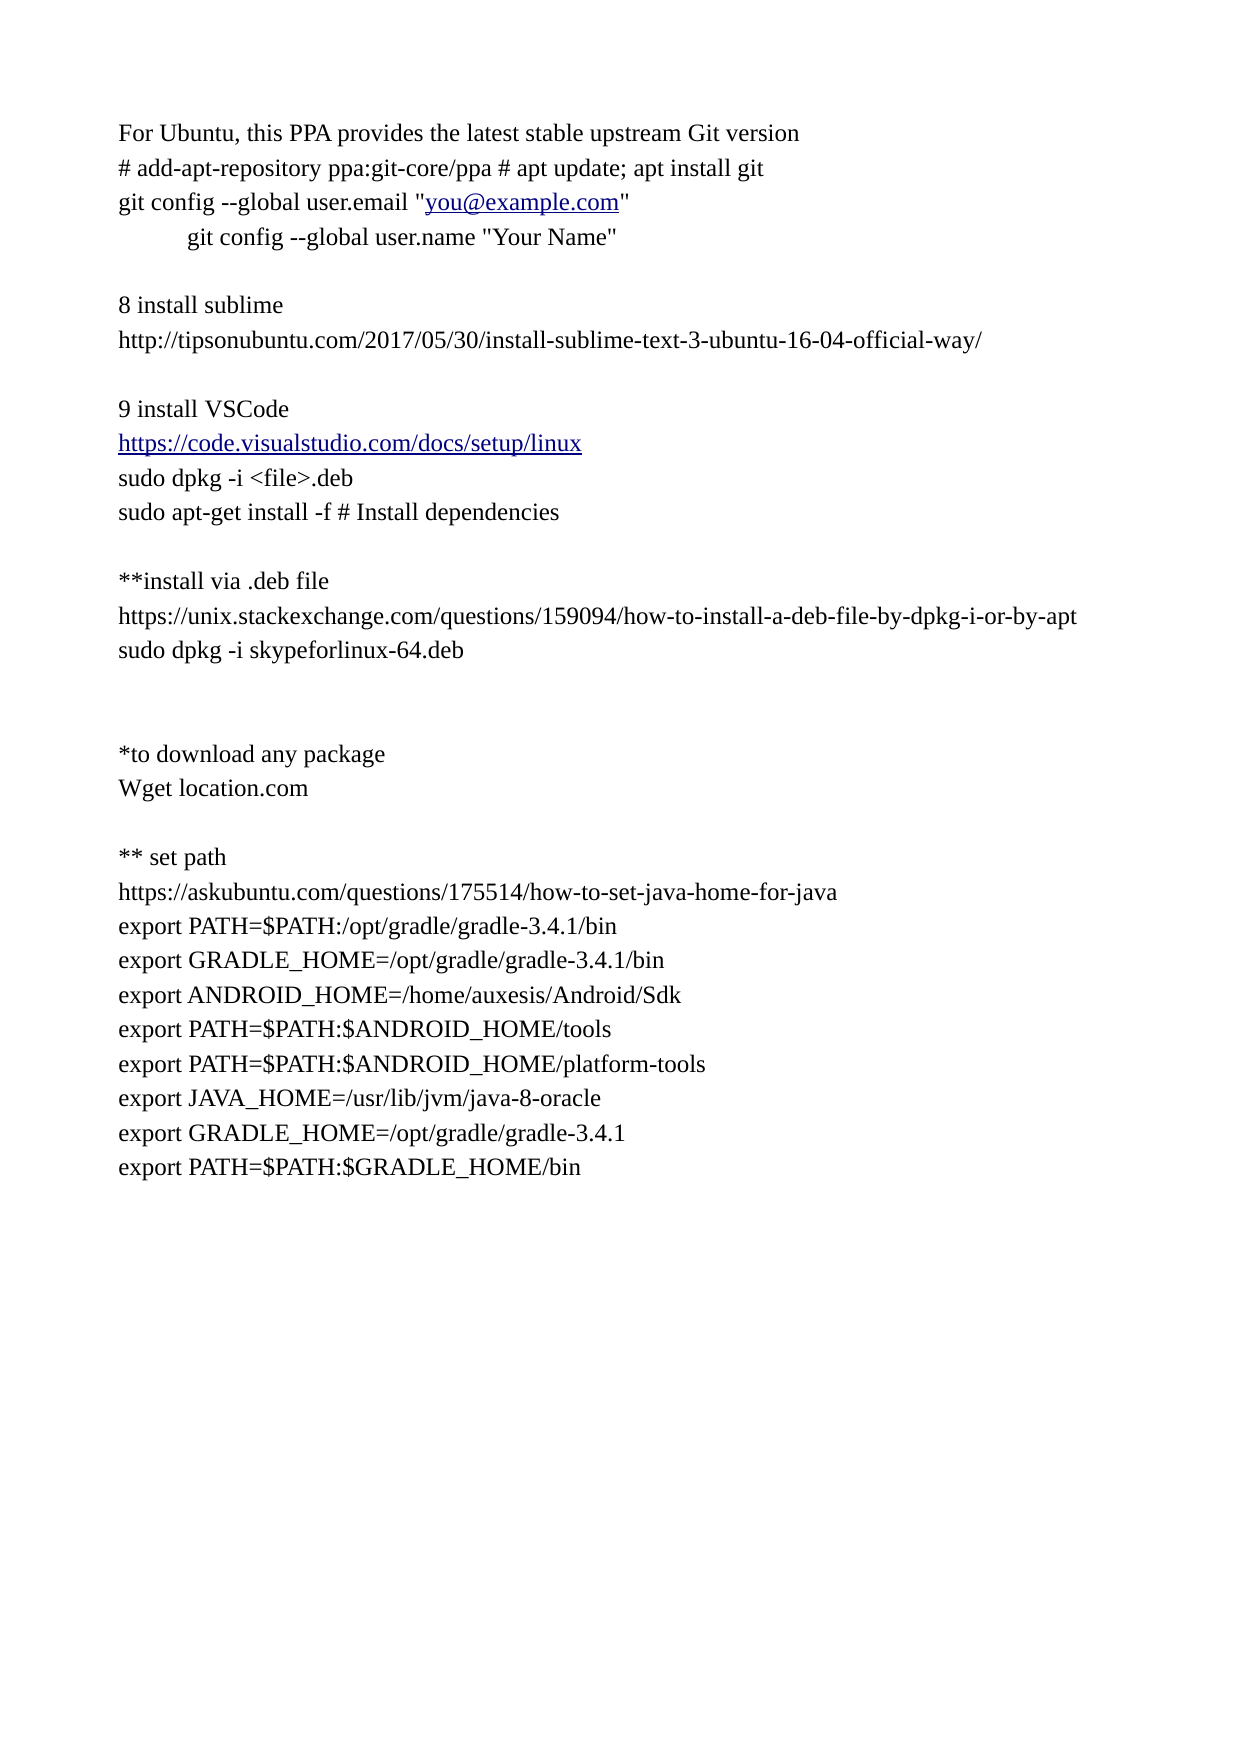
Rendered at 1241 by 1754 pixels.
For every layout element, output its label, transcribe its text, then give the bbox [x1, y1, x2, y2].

text export GRADLE_HOME=/opt/gradle/gradle-3.4.1 [118, 1118, 1122, 1147]
text *to download any package [118, 739, 1122, 767]
text https://askubuntu.com/questions/175514/how-to-set-java-home-for-java [118, 877, 1122, 905]
text export PATH=$PATH:/opt/gradle/gradle-3.4.1/bin [118, 911, 1122, 940]
text ** set path [118, 842, 1122, 871]
text https://code.visualstudio.com/docs/setup/linux [118, 428, 1122, 457]
text export PATH=$PATH:$ANDROID_HOME/tools [118, 1014, 1122, 1043]
text 8 install sublime [118, 291, 1122, 319]
text # add-apt-repository ppa:git-core/ppa # apt update; apt install git [118, 153, 1122, 181]
text sudo apt-get install -f # Install dependencies [118, 497, 1122, 526]
text export PATH=$PATH:$GRADLE_HOME/bin [118, 1152, 1122, 1181]
text export GRADLE_HOME=/opt/gradle/gradle-3.4.1/bin [118, 946, 1122, 974]
text git config --global user.email "you@example.com" [118, 187, 1122, 216]
text export PATH=$PATH:$ANDROID_HOME/platform-tools [118, 1049, 1122, 1078]
text export ANDROID_HOME=/home/auxesis/Android/Sdk [118, 980, 1122, 1009]
text export JAVA_HOME=/usr/lib/jvm/java-8-oracle [118, 1083, 1122, 1112]
text Wget location.com [118, 773, 1122, 802]
text **install via .deb file [118, 566, 1122, 595]
text 9 install VSCode [118, 394, 1122, 423]
text git config --global user.name "Your Name" [118, 222, 1122, 250]
text http://tipsonubuntu.com/2017/05/30/install-sublime-text-3-ubuntu-16-04-official-way/ [118, 325, 1122, 354]
text sudo dpkg -i <file>.deb [118, 463, 1122, 492]
text https://unix.stackexchange.com/questions/159094/how-to-install-a-deb-file-by-dpkg-i-or-by-apt [118, 601, 1122, 629]
text sudo dpkg -i skypeforlinux-64.deb [118, 635, 1122, 664]
text For Ubuntu, this PPA provides the latest stable upstream Git version [118, 118, 1122, 147]
